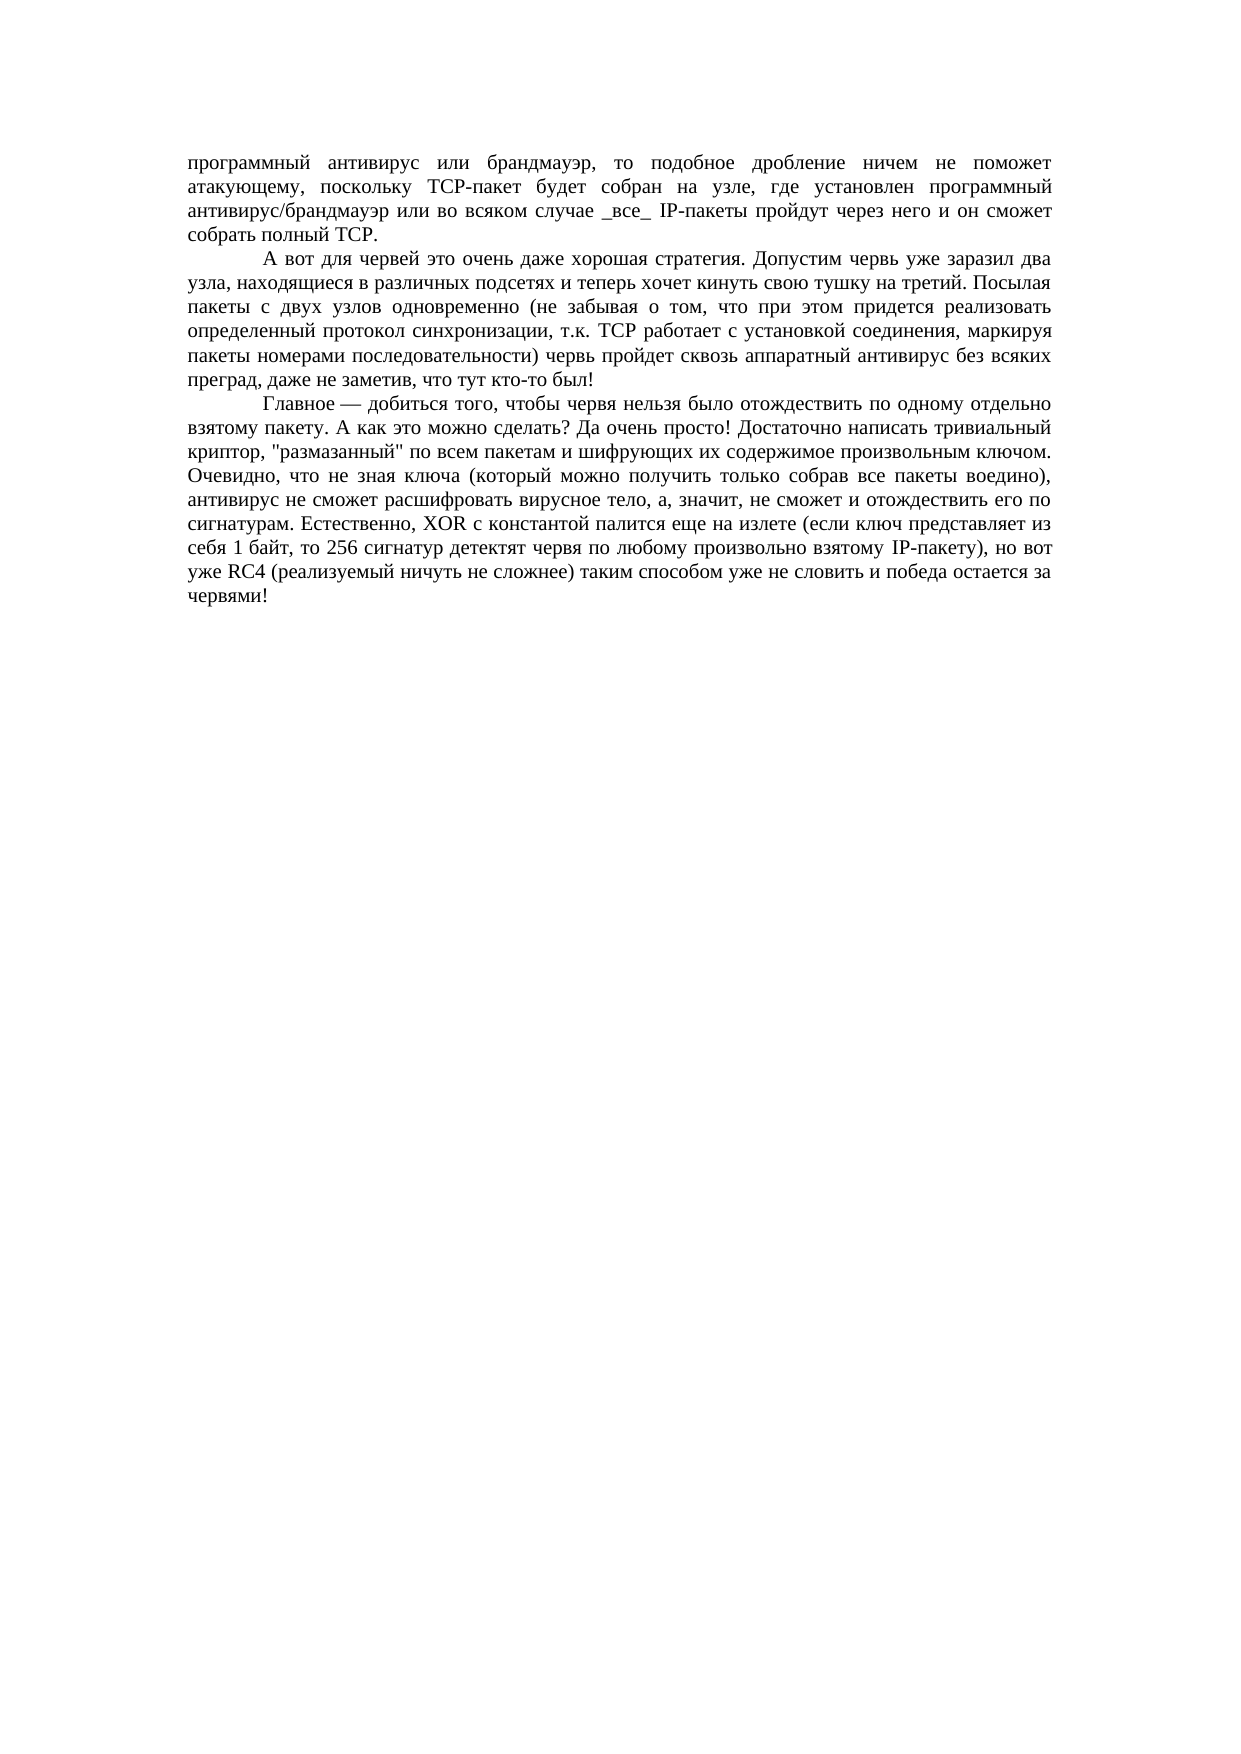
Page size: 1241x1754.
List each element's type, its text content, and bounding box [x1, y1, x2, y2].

text Главное — добиться того, чтобы червя нельзя было отождествить по одному отдельно взятому пакету. А как это можно сделать? Да очень просто! Достаточно написать тривиальный криптор, "размазанный" по всем пакетам и шифрующих их содержимое произвольным ключом. Очевидно, что не зная ключа (который можно получить только собрав все пакеты воедино), антивирус не сможет расшифровать вирусное тело, а, значит, не сможет и отождествить его по сигнатурам. Естественно, XOR с константой палится еще на излете (если ключ представляет из себя 1 байт, то 256 сигнатур детектят червя по любому произвольно взятому IP-пакету), но вот уже RC4 (реализуемый ничуть не сложнее) таким способом уже не словить и победа остается за червями! [187, 391, 1053, 607]
text программный антивирус или брандмауэр, то подобное дробление ничем не поможет атакующему, поскольку TCP-пакет будет собран на узле, где установлен программный антивирус/брандмауэр или во всяком случае _все_ IP-пакеты пройдут через него и он сможет собрать полный TCP. [187, 150, 1053, 246]
text А вот для червей это очень даже хорошая стратегия. Допустим червь уже заразил два узла, находящиеся в различных подсетях и теперь хочет кинуть свою тушку на третий. Посылая пакеты с двух узлов одновременно (не забывая о том, что при этом придется реализовать определенный протокол синхронизации, т.к. TCP работает с установкой соединения, маркируя пакеты номерами последовательности) червь пройдет сквозь аппаратный антивирус без всяких преград, даже не заметив, что тут кто-то был! [187, 246, 1053, 391]
